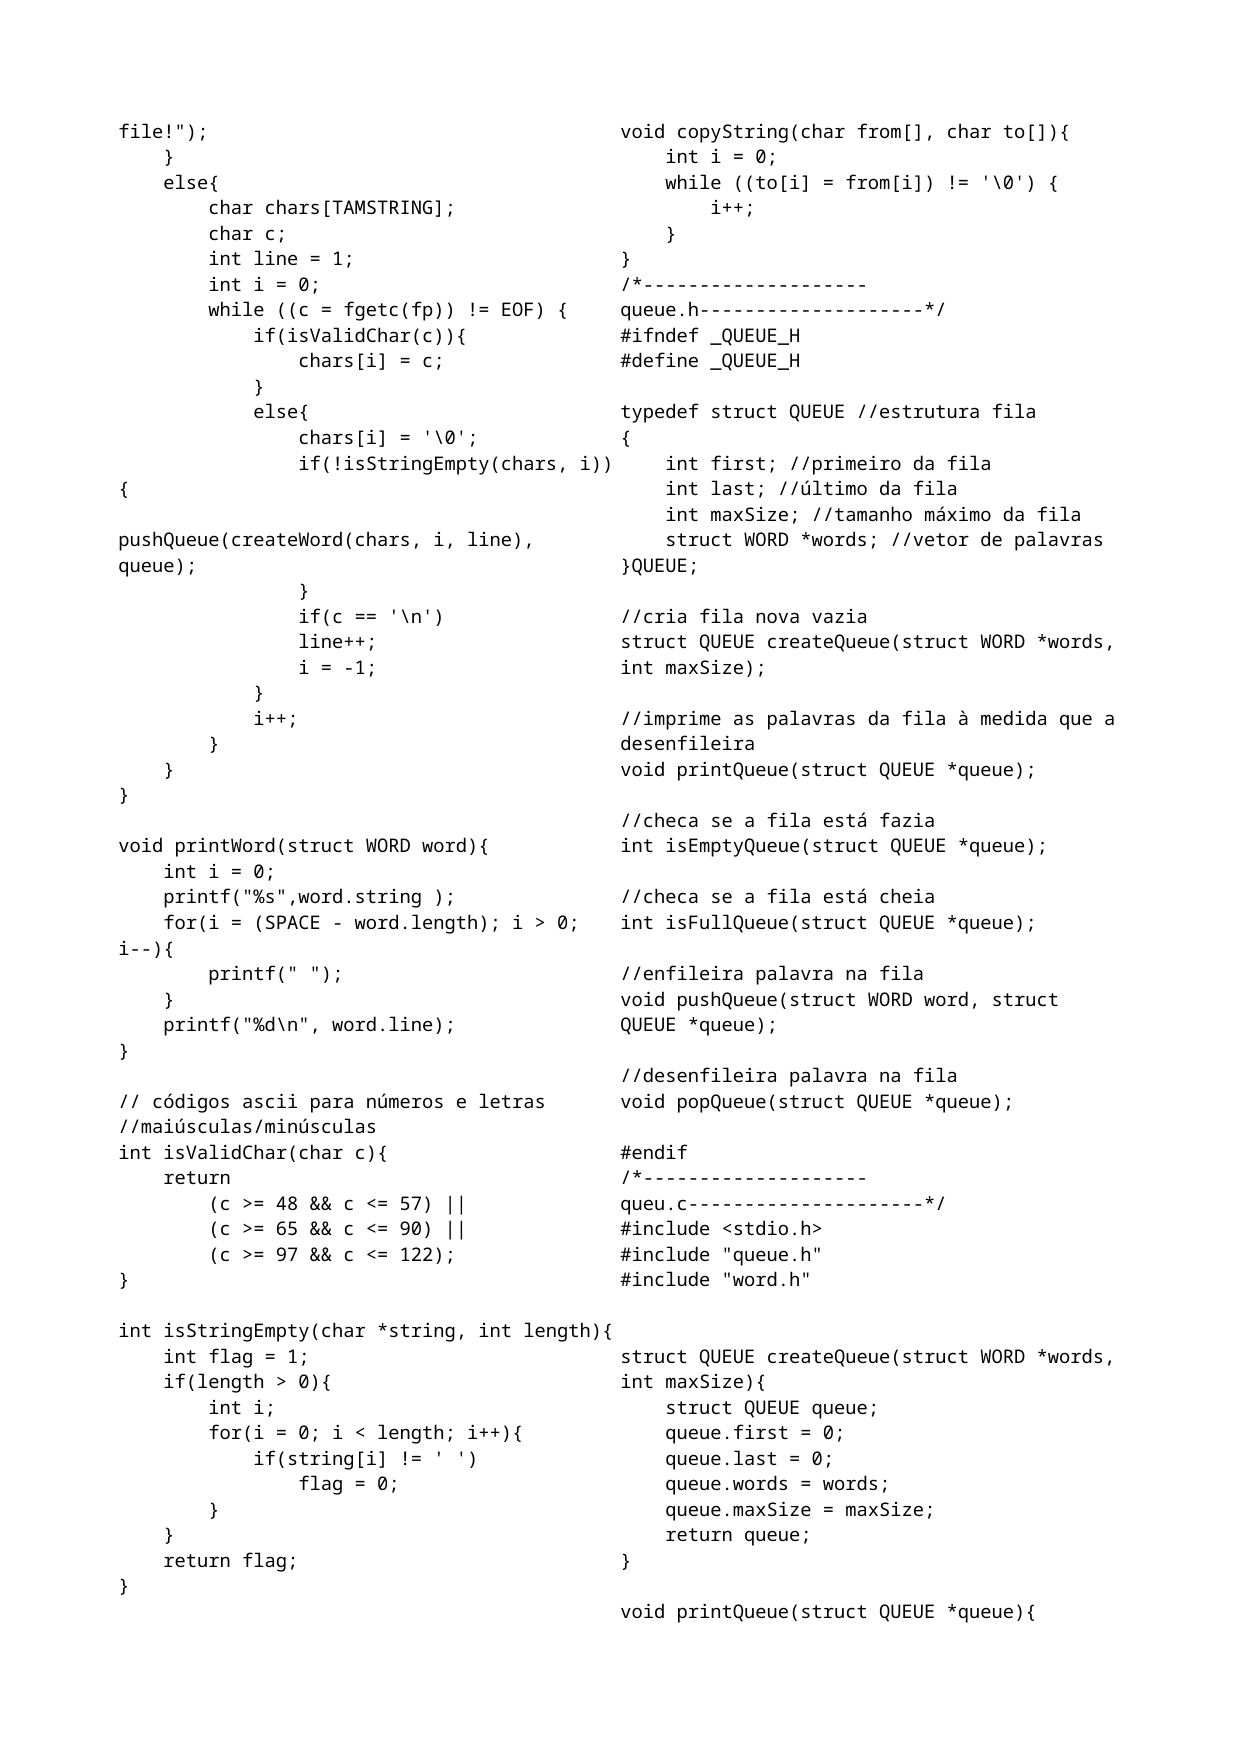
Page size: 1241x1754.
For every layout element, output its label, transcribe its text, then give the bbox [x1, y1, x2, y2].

text } [118, 577, 620, 603]
text void copyString(char from[], char to[]){ [620, 118, 1122, 144]
text //enfileira palavra na fila [620, 960, 1122, 986]
text printf(" "); [118, 960, 620, 986]
text if(!isStringEmpty(chars, i)){ [118, 450, 620, 501]
text } [118, 1522, 620, 1547]
text } [118, 731, 620, 756]
text void printQueue(struct QUEUE *queue){ [620, 1598, 1122, 1624]
text return [118, 1164, 620, 1190]
text i = -1; [118, 654, 620, 679]
text i++; [620, 195, 1122, 220]
text // códigos ascii para números e letras //maiúsculas/minúsculas [118, 1088, 620, 1139]
text chars[i] = '\0'; [118, 424, 620, 450]
text (c >= 97 && c <= 122); [118, 1241, 620, 1267]
text #ifndef _QUEUE_H [620, 322, 1122, 348]
text //checa se a fila está cheia [620, 884, 1122, 909]
text while ((to[i] = from[i]) != '\0') { [620, 169, 1122, 195]
text int maxSize; //tamanho máximo da fila [620, 501, 1122, 526]
text } [620, 220, 1122, 246]
text }QUEUE; [620, 552, 1122, 577]
text } [118, 756, 620, 782]
text struct QUEUE createQueue(struct WORD *words, int maxSize){ [620, 1343, 1122, 1394]
text file!"); [118, 118, 620, 144]
text printf("%d\n", word.line); [118, 1011, 620, 1037]
text void popQueue(struct QUEUE *queue); [620, 1088, 1122, 1113]
text else{ [118, 169, 620, 195]
text //checa se a fila está fazia [620, 807, 1122, 833]
text printf("%s",word.string ); [118, 884, 620, 909]
text int last; //último da fila [620, 475, 1122, 501]
text } [118, 1267, 620, 1292]
text } [118, 1573, 620, 1598]
text /*--------------------queue.h--------------------*/ [620, 271, 1122, 322]
text i++; [118, 705, 620, 731]
text } [118, 986, 620, 1011]
text return queue; [620, 1522, 1122, 1547]
text int i; [118, 1394, 620, 1420]
text if(string[i] != ' ') [118, 1445, 620, 1471]
text (c >= 48 && c <= 57) || [118, 1190, 620, 1216]
text while ((c = fgetc(fp)) != EOF) { [118, 297, 620, 322]
text struct QUEUE queue; [620, 1394, 1122, 1420]
text int isStringEmpty(char *string, int length){ [118, 1318, 620, 1343]
text //imprime as palavras da fila à medida que a desenfileira [620, 705, 1122, 756]
text #include <stdio.h> [620, 1216, 1122, 1241]
text void printQueue(struct QUEUE *queue); [620, 756, 1122, 782]
text void printWord(struct WORD word){ [118, 833, 620, 858]
text char c; [118, 220, 620, 246]
text } [118, 1037, 620, 1062]
text int isEmptyQueue(struct QUEUE *queue); [620, 833, 1122, 858]
text /*--------------------queu.c---------------------*/ [620, 1164, 1122, 1216]
text if(c == '\n') [118, 603, 620, 628]
text queue.maxSize = maxSize; [620, 1496, 1122, 1522]
text queue.words = words; [620, 1471, 1122, 1496]
text #endif [620, 1139, 1122, 1164]
text } [620, 246, 1122, 271]
text for(i = (SPACE - word.length); i > 0; i--){ [118, 909, 620, 960]
text int isValidChar(char c){ [118, 1139, 620, 1164]
text void pushQueue(struct WORD word, struct QUEUE *queue); [620, 986, 1122, 1037]
text int i = 0; [118, 271, 620, 297]
text line++; [118, 628, 620, 654]
text return flag; [118, 1547, 620, 1573]
text queue.first = 0; [620, 1420, 1122, 1445]
text int i = 0; [620, 144, 1122, 169]
text { [620, 424, 1122, 450]
text #include "queue.h" [620, 1241, 1122, 1267]
text int first; //primeiro da fila [620, 450, 1122, 475]
text int i = 0; [118, 858, 620, 884]
text chars[i] = c; [118, 348, 620, 373]
text typedef struct QUEUE //estrutura fila [620, 399, 1122, 424]
text } [118, 1496, 620, 1522]
text if(isValidChar(c)){ [118, 322, 620, 348]
text } [118, 373, 620, 399]
text #include "word.h" [620, 1267, 1122, 1292]
text int isFullQueue(struct QUEUE *queue); [620, 909, 1122, 935]
text } [620, 1547, 1122, 1573]
text (c >= 65 && c <= 90) || [118, 1216, 620, 1241]
text struct WORD *words; //vetor de palavras [620, 526, 1122, 552]
text } [118, 679, 620, 705]
text int line = 1; [118, 246, 620, 271]
text //cria fila nova vazia [620, 603, 1122, 628]
text } [118, 144, 620, 169]
text //desenfileira palavra na fila [620, 1062, 1122, 1088]
text pushQueue(createWord(chars, i, line), queue); [118, 501, 620, 577]
text flag = 0; [118, 1471, 620, 1496]
text } [118, 782, 620, 807]
text int flag = 1; [118, 1343, 620, 1369]
text char chars[TAMSTRING]; [118, 195, 620, 220]
text struct QUEUE createQueue(struct WORD *words, int maxSize); [620, 628, 1122, 679]
text queue.last = 0; [620, 1445, 1122, 1471]
text if(length > 0){ [118, 1369, 620, 1394]
text #define _QUEUE_H [620, 348, 1122, 373]
text else{ [118, 399, 620, 424]
text for(i = 0; i < length; i++){ [118, 1420, 620, 1445]
